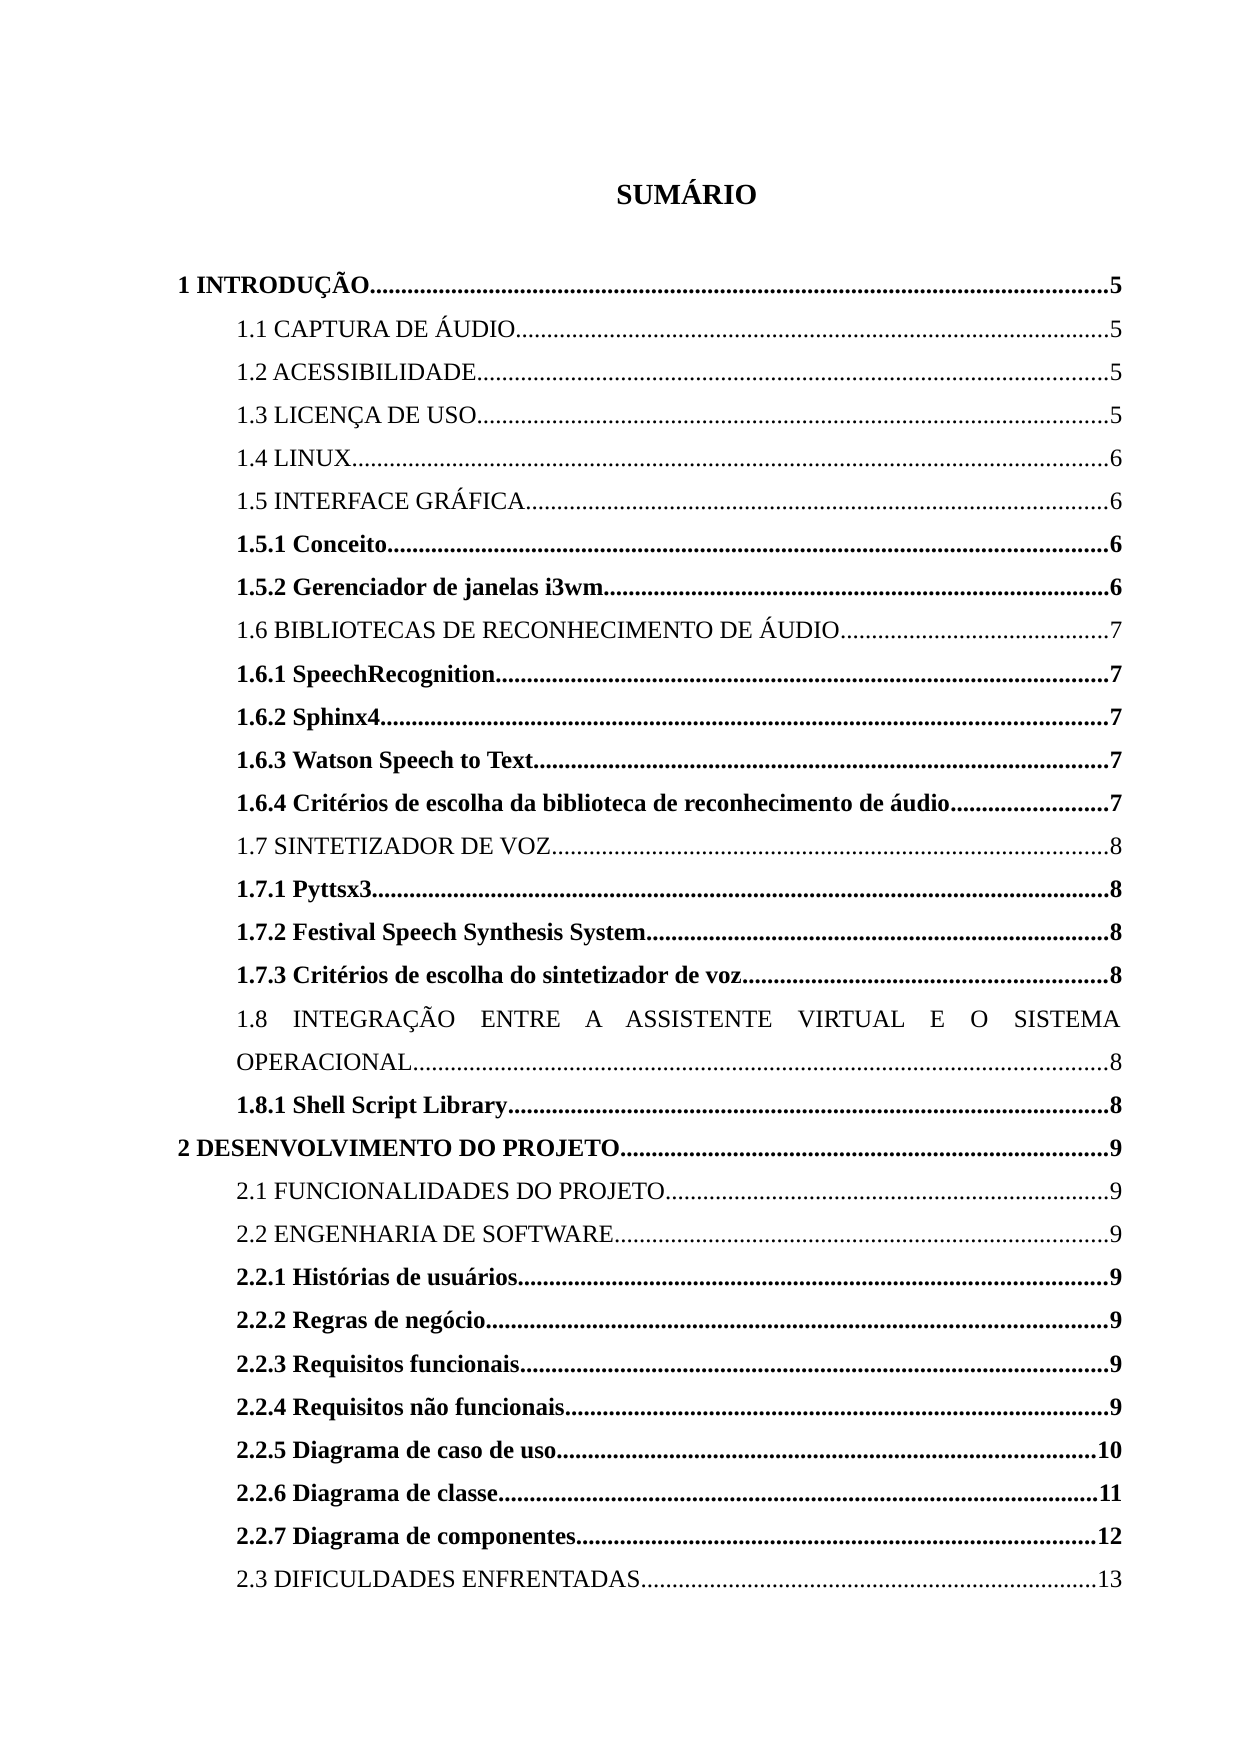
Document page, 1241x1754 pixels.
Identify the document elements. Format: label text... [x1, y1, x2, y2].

text 1.8 Integração entre a assistente virtual e o sistema operacional 8 [236, 1004, 1122, 1076]
text 2.2.4 Requisitos não funcionais 9 [236, 1392, 1122, 1421]
text 2.2.6 Diagrama de classe 11 [236, 1478, 1122, 1507]
text 1.6 Bibliotecas de reconhecimento de áudio 7 [236, 616, 1122, 644]
text 2.2.1 Histórias de usuários 9 [236, 1262, 1122, 1291]
text 1.6.3 Watson Speech to Text 7 [236, 745, 1122, 774]
text 1.6.2 Sphinx4 7 [236, 702, 1122, 731]
text 1.8.1 Shell Script Library 8 [236, 1090, 1122, 1119]
text 1.5.2 Gerenciador de janelas i3wm 6 [236, 572, 1122, 601]
text 2.1 Funcionalidades do projeto 9 [236, 1176, 1122, 1205]
text 1.1 Captura de áudio 5 [236, 314, 1122, 342]
text 2.2.2 Regras de negócio 9 [236, 1306, 1122, 1334]
text 1.6.1 SpeechRecognition 7 [236, 659, 1122, 687]
text 1.7.3 Critérios de escolha do sintetizador de voz 8 [236, 961, 1122, 989]
text 2.2.7 Diagrama de componentes 12 [236, 1521, 1122, 1550]
text 2 Desenvolvimento do projeto 9 [177, 1133, 1122, 1162]
text 2.2 Engenharia de software 9 [236, 1219, 1122, 1248]
text 1.7.2 Festival Speech Synthesis System 8 [236, 917, 1122, 946]
text 1.4 Linux 6 [236, 443, 1122, 472]
text SUMÁRIO [177, 177, 1122, 211]
text 2.2.3 Requisitos funcionais 9 [236, 1349, 1122, 1377]
text 1 INTRODUÇÃO 5 [177, 271, 1122, 299]
text 1.5 Interface gráfica 6 [236, 486, 1122, 515]
text 1.5.1 Conceito 6 [236, 529, 1122, 558]
text 1.7 Sintetizador de voz 8 [236, 831, 1122, 860]
text 1.6.4 Critérios de escolha da biblioteca de reconhecimento de áudio 7 [236, 788, 1122, 817]
text 1.2 Acessibilidade 5 [236, 357, 1122, 386]
text 1.7.1 Pyttsx3 8 [236, 874, 1122, 903]
text 2.2.5 Diagrama de caso de uso 10 [236, 1435, 1122, 1464]
text 2.3 Dificuldades enfrentadas 13 [236, 1564, 1122, 1593]
text 1.3 Licença de uso 5 [236, 400, 1122, 429]
